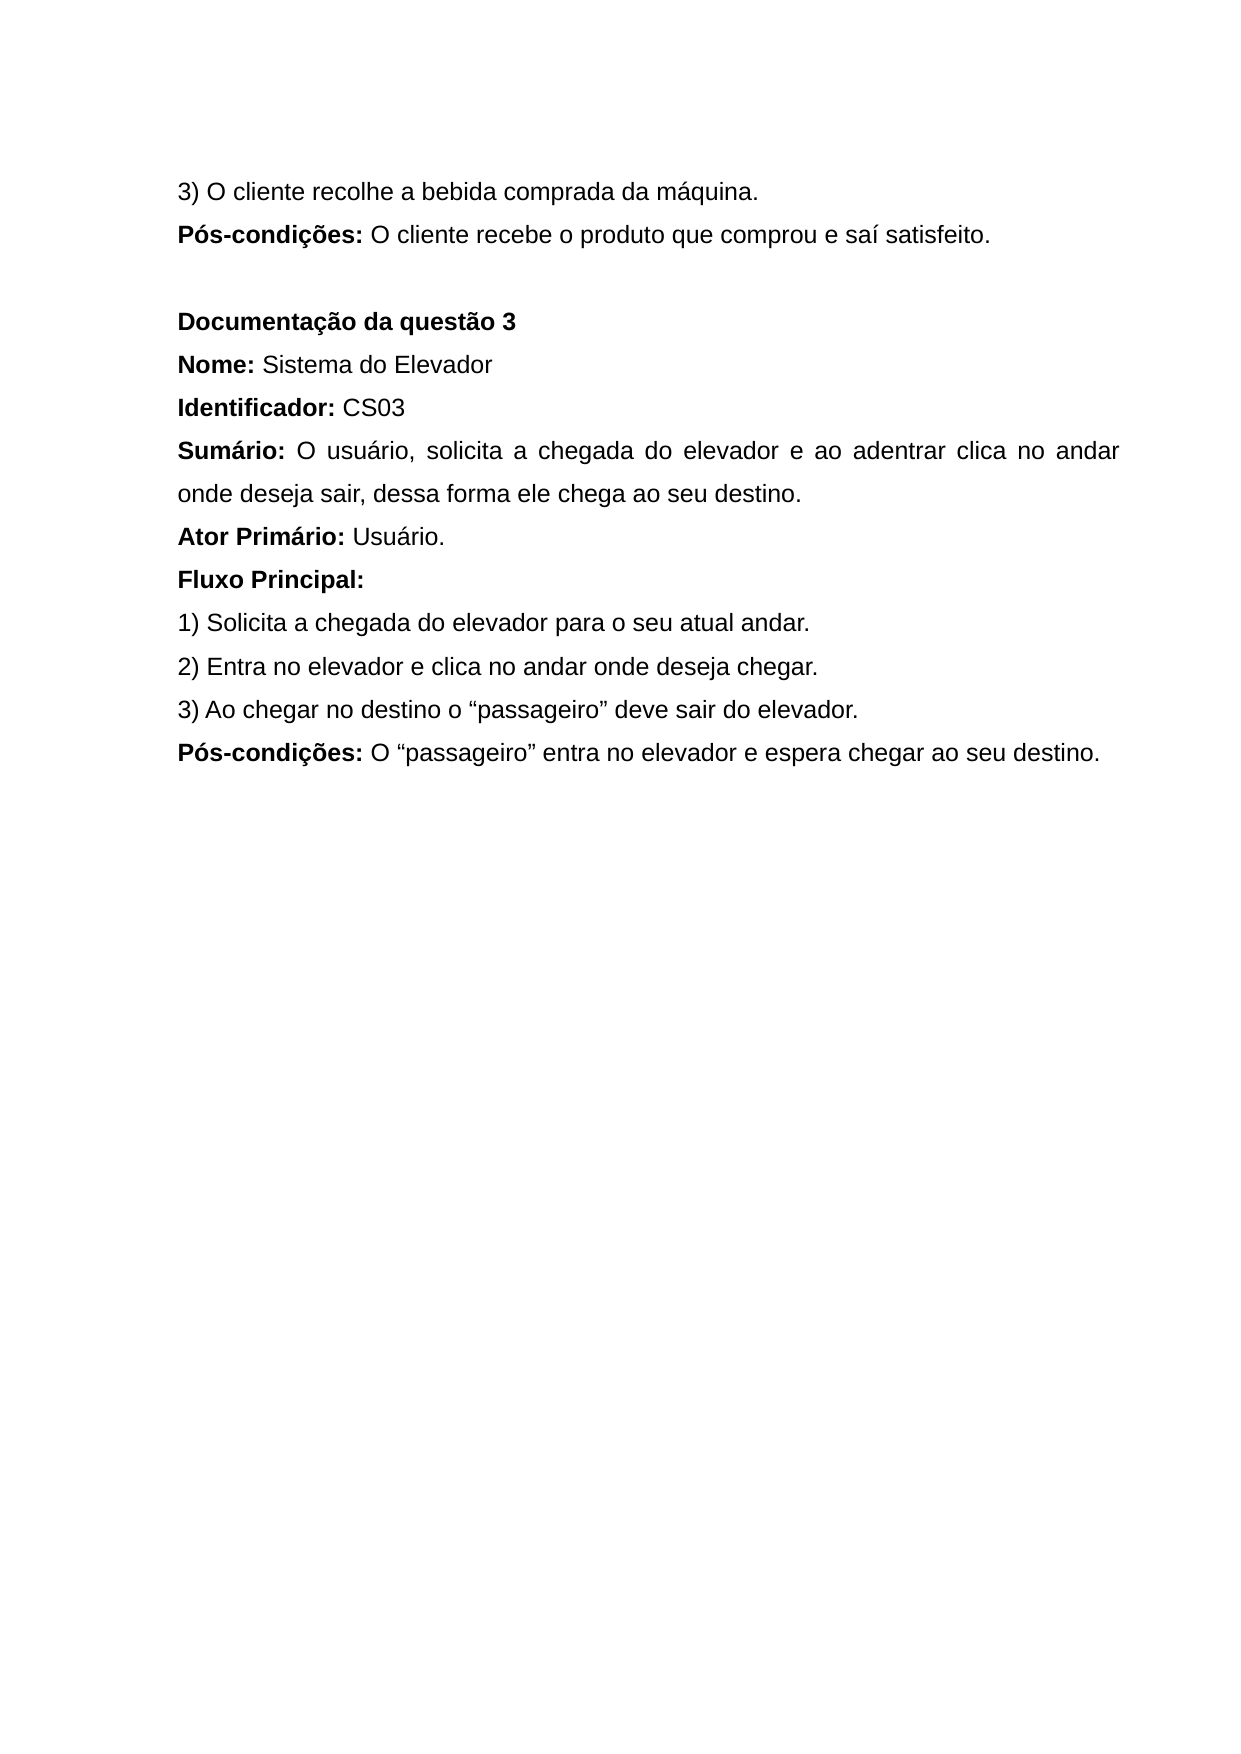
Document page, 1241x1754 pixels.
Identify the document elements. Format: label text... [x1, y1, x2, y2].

text Identificador: CS03 [177, 393, 1122, 422]
text 1) Solicita a chegada do elevador para o seu atual andar. [177, 608, 1122, 637]
text Documentação da questão 3 [177, 307, 1122, 335]
text Ator Primário: Usuário. [177, 522, 1122, 551]
text Pós-condições: O “passageiro” entra no elevador e espera chegar ao seu destino. [177, 738, 1122, 767]
text 3) O cliente recolhe a bebida comprada da máquina. [177, 177, 1122, 206]
text 2) Entra no elevador e clica no andar onde deseja chegar. [177, 652, 1122, 680]
text 3) Ao chegar no destino o “passageiro” deve sair do elevador. [177, 695, 1122, 723]
text Sumário: O usuário, solicita a chegada do elevador e ao adentrar clica no andar onde deseja sair, dessa forma ele chega ao seu destino. [177, 436, 1122, 508]
text Pós-condições: O cliente recebe o produto que comprou e saí satisfeito. [177, 220, 1122, 249]
text Fluxo Principal: [177, 565, 1122, 594]
text Nome: Sistema do Elevador [177, 350, 1122, 378]
